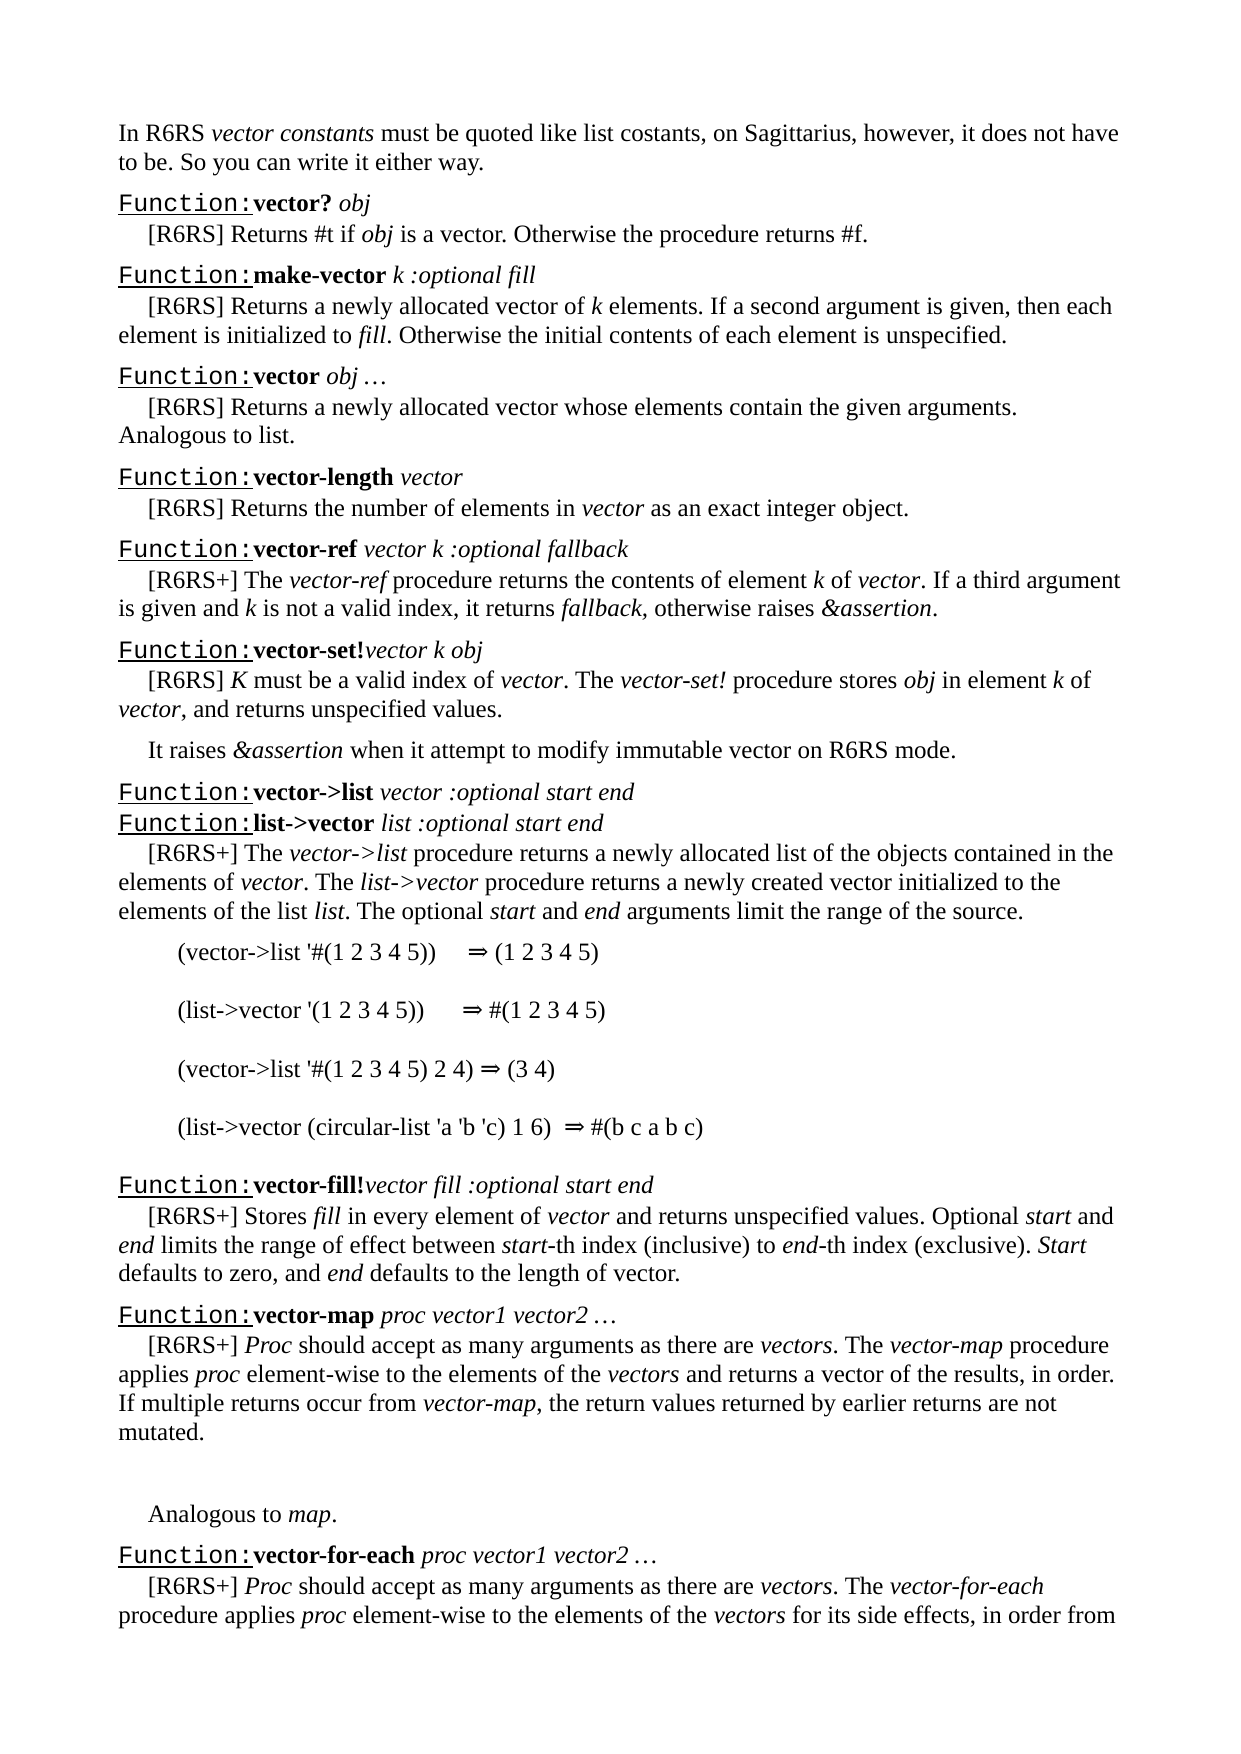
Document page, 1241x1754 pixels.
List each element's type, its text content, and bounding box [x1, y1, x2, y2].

text [R6RS+] Proc should accept as many arguments as there are vectors. The vector-map procedure applies proc element-wise to the elements of the vectors and returns a vector of the results, in order. If multiple returns occur from vector-map, the return values returned by earlier returns are not mutated. [118, 1331, 1122, 1446]
text [R6RS] Returns #t if obj is a vector. Otherwise the procedure returns #f. [118, 219, 1122, 248]
text [R6RS] Returns a newly allocated vector whose elements contain the given arguments. Analogous to list. [118, 392, 1122, 449]
text It raises &assertion when it attempt to modify immutable vector on R6RS mode. [118, 736, 1122, 764]
text (vector->list '#(1 2 3 4 5) 2 4) ⇒ (3 4) [177, 1054, 1063, 1082]
text [R6RS] Returns the number of elements in vector as an exact integer object. [118, 493, 1122, 521]
text Function:vector-length vector [118, 462, 1122, 493]
text Function:vector-for-each proc vector1 vector2 … [118, 1541, 1122, 1571]
text (list->vector (circular-list 'a 'b 'c) 1 6) ⇒ #(b c a b c) [177, 1112, 1063, 1141]
text Function:vector-map proc vector1 vector2 … [118, 1300, 1122, 1331]
text (vector->list '#(1 2 3 4 5)) ⇒ (1 2 3 4 5) [177, 937, 1063, 966]
text Function:make-vector k :optional fill [118, 260, 1122, 291]
text Function:vector obj … [118, 361, 1122, 392]
text Function:vector-ref vector k :optional fallback [118, 534, 1122, 565]
text Function:vector? obj [118, 188, 1122, 219]
text Function:vector-fill!vector fill :optional start end [118, 1170, 1122, 1201]
text Analogous to map. [118, 1499, 1122, 1528]
text [R6RS+] Stores fill in every element of vector and returns unspecified values. Optional start and end limits the range of effect between start-th index (inclusive) to end-th index (exclusive). Start defaults to zero, and end defaults to the length of vector. [118, 1201, 1122, 1287]
text Function:vector-set!vector k obj [118, 635, 1122, 666]
text [R6RS+] Proc should accept as many arguments as there are vectors. The vector-for-each procedure applies proc element-wise to the elements of the vectors for its side effects, in order from [118, 1571, 1122, 1629]
text [R6RS] K must be a valid index of vector. The vector-set! procedure stores obj in element k of vector, and returns unspecified values. [118, 666, 1122, 723]
text (list->vector '(1 2 3 4 5)) ⇒ #(1 2 3 4 5) [177, 996, 1063, 1024]
text Function:list->vector list :optional start end [118, 808, 1122, 838]
text [R6RS+] The vector->list procedure returns a newly allocated list of the objects contained in the elements of vector. The list->vector procedure returns a newly created vector initialized to the elements of the list list. The optional start and end arguments limit the range of the source. [118, 838, 1122, 925]
text Function:vector->list vector :optional start end [118, 777, 1122, 808]
text In R6RS vector constants must be quoted like list costants, on Sagittarius, however, it does not have to be. So you can write it either way. [118, 118, 1122, 176]
text [R6RS] Returns a newly allocated vector of k elements. If a second argument is given, then each element is initialized to fill. Otherwise the initial contents of each element is unspecified. [118, 291, 1122, 348]
text [R6RS+] The vector-ref procedure returns the contents of element k of vector. If a third argument is given and k is not a valid index, it returns fallback, otherwise raises &assertion. [118, 565, 1122, 622]
